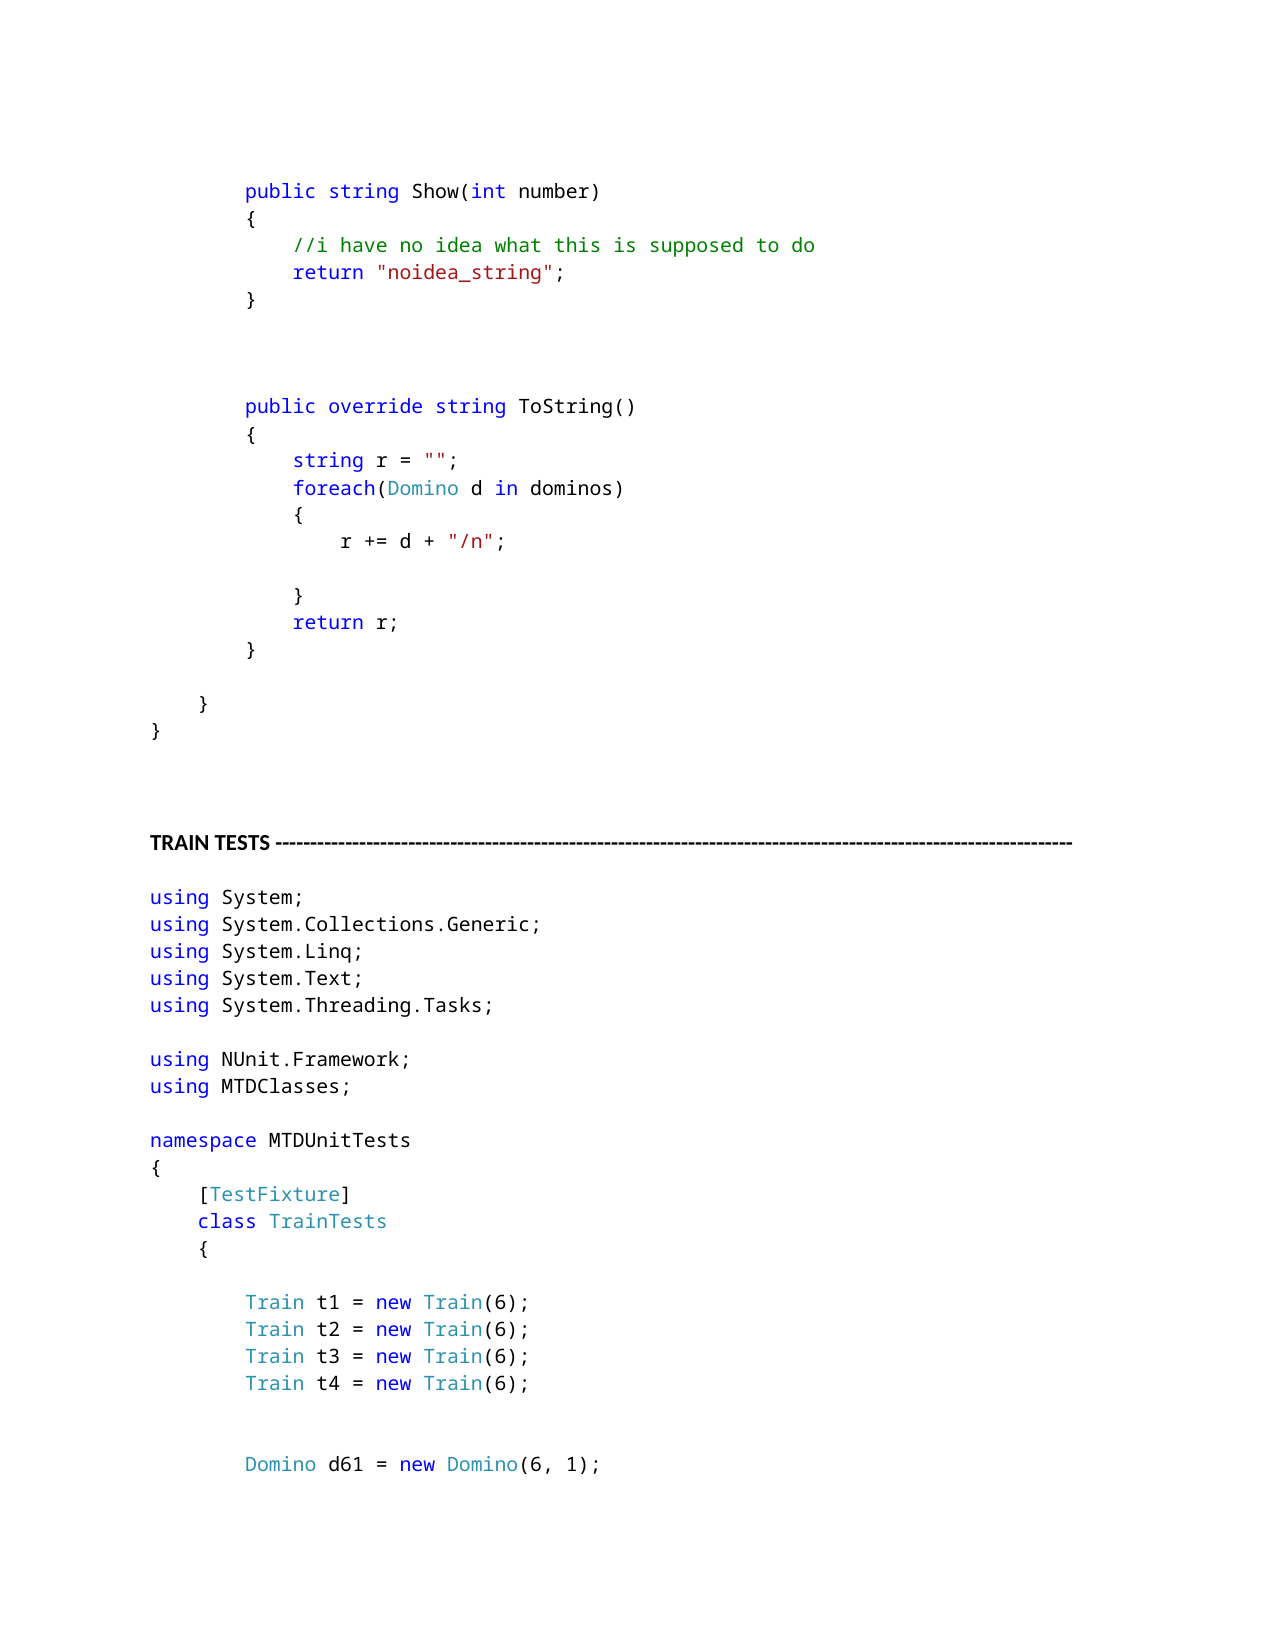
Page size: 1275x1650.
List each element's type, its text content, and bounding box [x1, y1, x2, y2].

text public override string ToString() [150, 393, 1125, 420]
text } [150, 636, 1125, 663]
text using System; [150, 884, 1125, 911]
text } [150, 689, 1125, 717]
text } [150, 285, 1125, 312]
text using System.Threading.Tasks; [150, 992, 1125, 1018]
text { [150, 420, 1125, 447]
text string r = ""; [150, 447, 1125, 474]
text Train t2 = new Train(6); [150, 1315, 1125, 1342]
text using MTDClasses; [150, 1072, 1125, 1099]
text using System.Collections.Generic; [150, 911, 1125, 938]
text Train t3 = new Train(6); [150, 1342, 1125, 1369]
text { [150, 501, 1125, 528]
text using System.Text; [150, 964, 1125, 992]
text Train t4 = new Train(6); [150, 1369, 1125, 1396]
text class TrainTests [150, 1207, 1125, 1234]
text namespace MTDUnitTests [150, 1126, 1125, 1153]
text Train t1 = new Train(6); [150, 1288, 1125, 1315]
text foreach(Domino d in dominos) [150, 474, 1125, 501]
text return r; [150, 609, 1125, 636]
text [TestFixture] [150, 1180, 1125, 1207]
text { [150, 1153, 1125, 1180]
text } [150, 582, 1125, 609]
text using System.Linq; [150, 938, 1125, 964]
text using NUnit.Framework; [150, 1046, 1125, 1072]
text { [150, 1234, 1125, 1261]
text Domino d61 = new Domino(6, 1); [150, 1450, 1125, 1477]
text TRAIN TESTS ------------------------------------------------------------------------------------------------------------------ [150, 828, 1125, 856]
text } [150, 717, 1125, 743]
text public string Show(int number) [150, 177, 1125, 204]
text r += d + "/n"; [150, 528, 1125, 555]
text //i have no idea what this is supposed to do [150, 231, 1125, 258]
text return "noidea_string"; [150, 258, 1125, 285]
text { [150, 204, 1125, 231]
